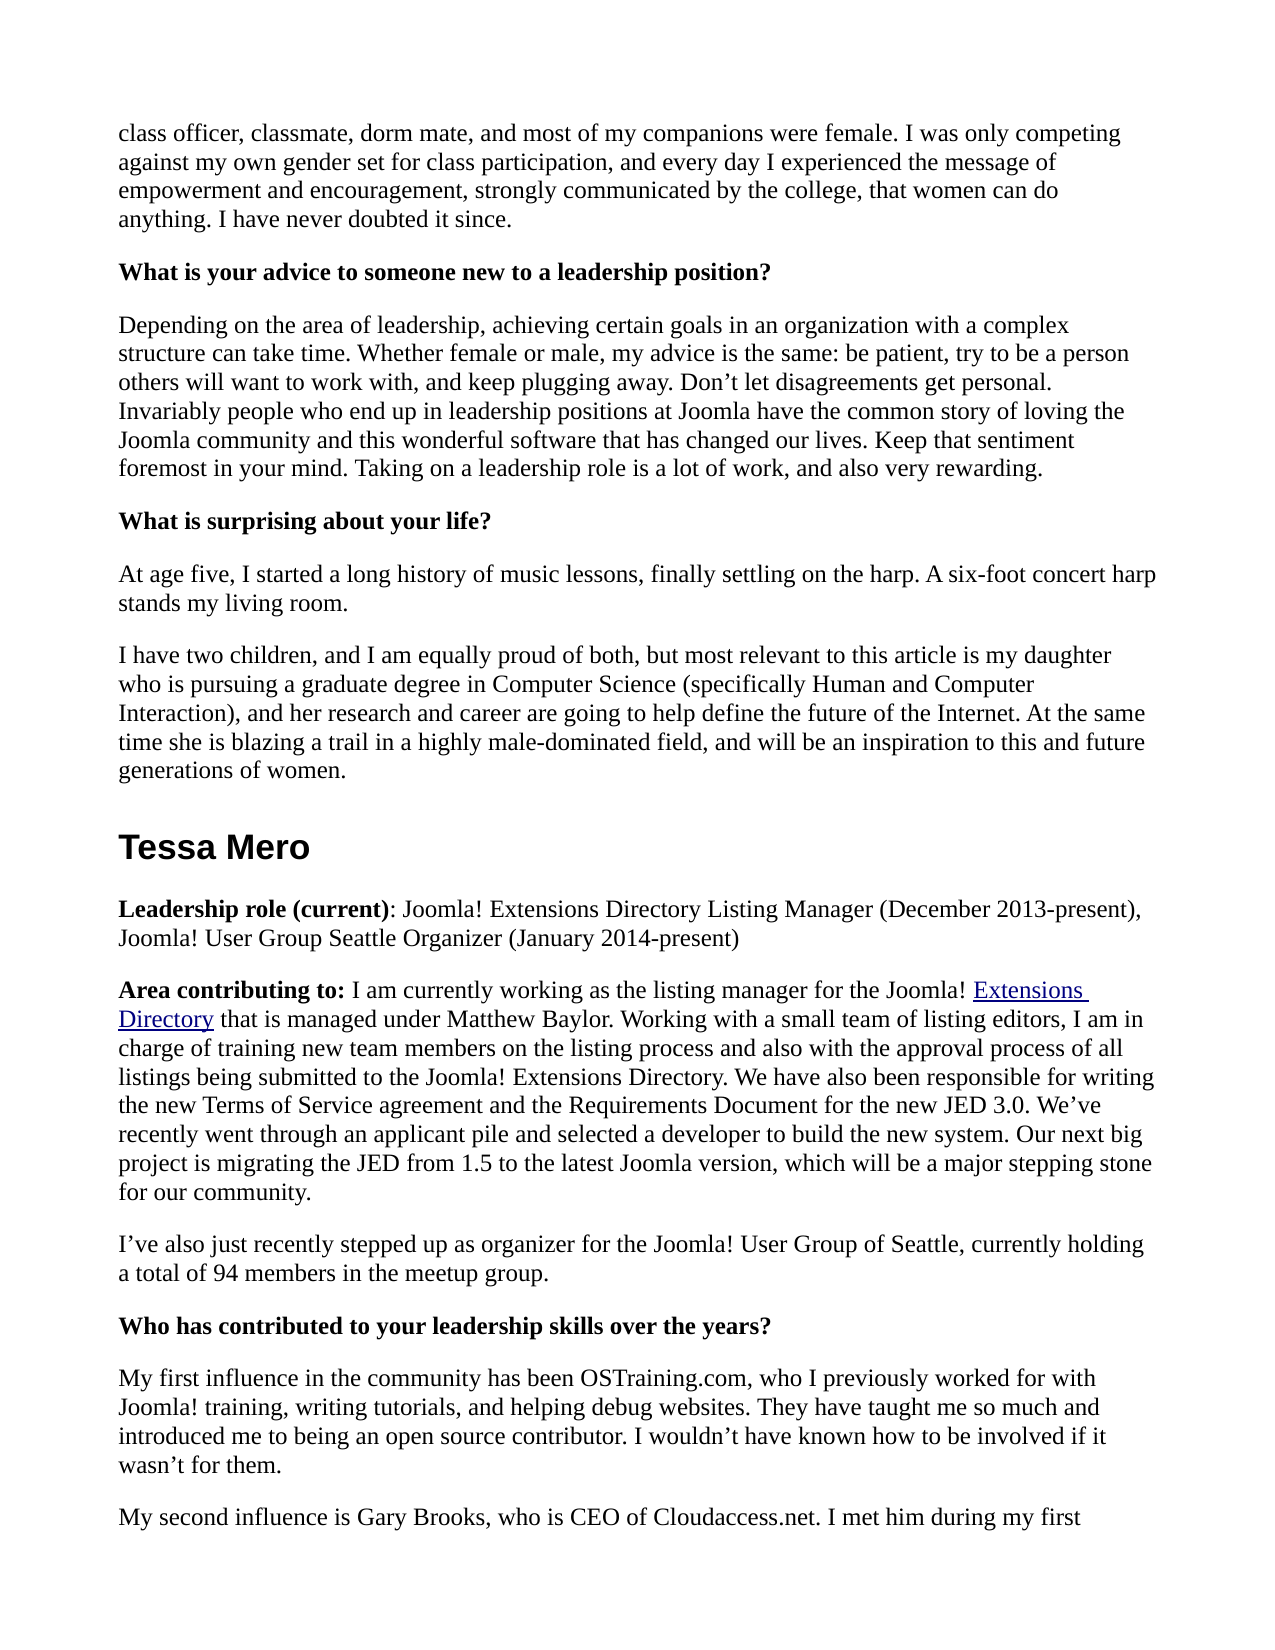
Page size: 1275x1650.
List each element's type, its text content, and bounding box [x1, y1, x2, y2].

text class officer, classmate, dorm mate, and most of my companions were female. I was only competing against my own gender set for class participation, and every day I experienced the message of empowerment and encouragement, strongly communicated by the college, that women can do anything. I have never doubted it since. [118, 118, 1157, 233]
text Who has contributed to your leadership skills over the years? [118, 1311, 1157, 1339]
subtitle Tessa Mero [118, 826, 1157, 867]
text Leadership role (current): Joomla! Extensions Directory Listing Manager (December 2013-present), Joomla! User Group Seattle Organizer (January 2014-present) [118, 894, 1157, 951]
text My first influence in the community has been OSTraining.com, who I previously worked for with Joomla! training, writing tutorials, and helping debug websites. They have taught me so much and introduced me to being an open source contributor. I wouldn’t have known how to be involved if it wasn’t for them. [118, 1363, 1157, 1478]
text Depending on the area of leadership, achieving certain goals in an organization with a complex structure can take time. Whether female or male, my advice is the same: be patient, try to be a person others will want to work with, and keep plugging away. Don’t let disagreements get personal. Invariably people who end up in leadership positions at Joomla have the common story of loving the Joomla community and this wonderful software that has changed our lives. Keep that sentiment foremost in your mind. Taking on a leadership role is a lot of work, and also very rewarding. [118, 310, 1157, 482]
text What is your advice to someone new to a leadership position? [118, 257, 1157, 286]
text What is surprising about your life? [118, 506, 1157, 535]
text I have two children, and I am equally proud of both, but most relevant to this article is my daughter who is pursuing a graduate degree in Computer Science (specifically Human and Computer Interaction), and her research and career are going to help define the future of the Internet. At the same time she is blazing a trail in a highly male-dominated field, and will be an inspiration to this and future generations of women. [118, 640, 1157, 784]
text Area contributing to: I am currently working as the listing manager for the Joomla! Extensions Directory that is managed under Matthew Baylor. Working with a small team of listing editors, I am in charge of training new team members on the listing process and also with the approval process of all listings being submitted to the Joomla! Extensions Directory. We have also been responsible for writing the new Terms of Service agreement and the Requirements Document for the new JED 3.0. We’ve recently went through an applicant pile and selected a developer to build the new system. Our next big project is migrating the JED from 1.5 to the latest Joomla version, which will be a major stepping stone for our community. [118, 975, 1157, 1205]
text My second influence is Gary Brooks, who is CEO of Cloudaccess.net. I met him during my first [118, 1502, 1157, 1531]
text At age five, I started a long history of music lessons, finally settling on the harp. A six-foot concert harp stands my living room. [118, 559, 1157, 616]
text I’ve also just recently stepped up as organizer for the Joomla! User Group of Seattle, currently holding a total of 94 members in the meetup group. [118, 1229, 1157, 1287]
